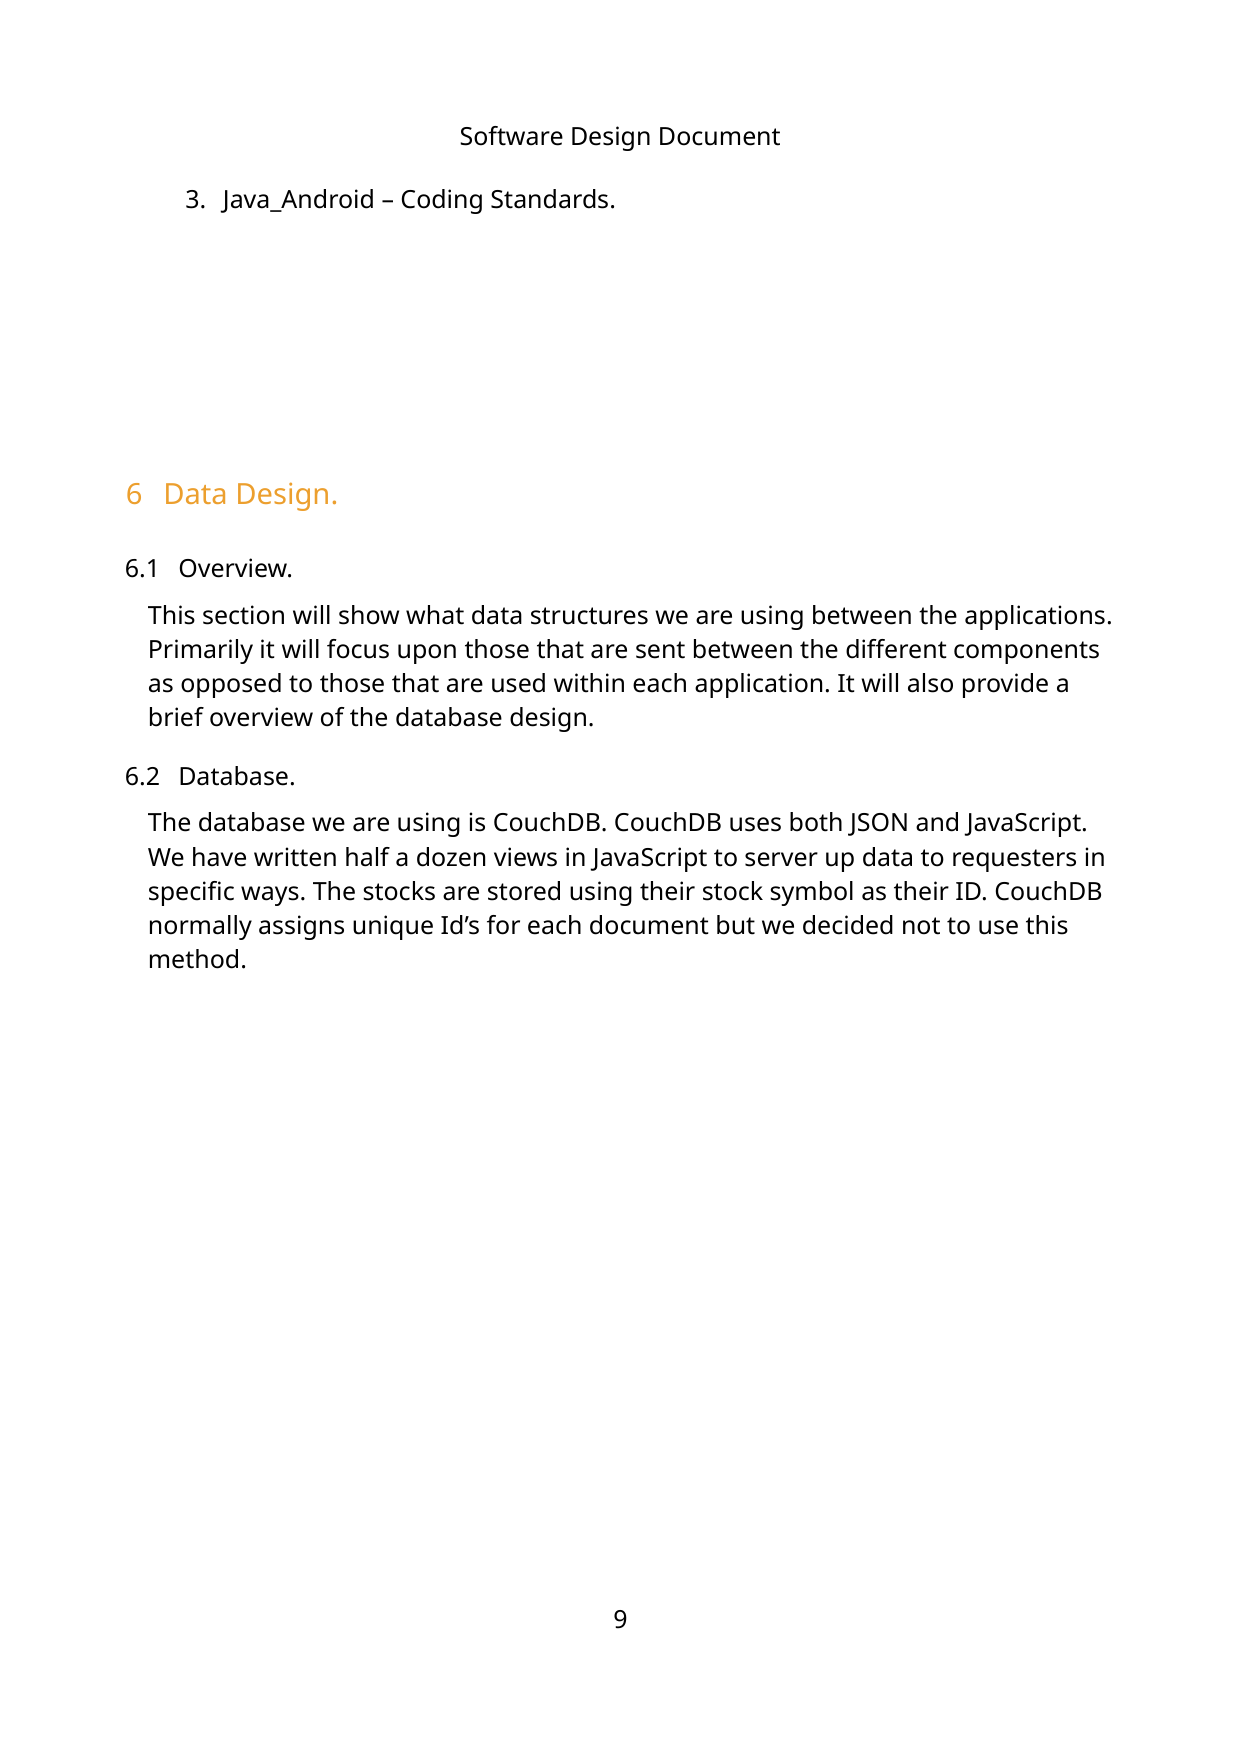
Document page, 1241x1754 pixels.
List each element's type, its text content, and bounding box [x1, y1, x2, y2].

text This section will show what data structures we are using between the applications. Primarily it will focus upon those that are sent between the different components as opposed to those that are used within each application. It will also provide a brief overview of the database design. [148, 597, 1122, 733]
text The database we are using is CouchDB. CouchDB uses both JSON and JavaScript. We have written half a dozen views in JavaScript to server up data to requesters in specific ways. The stocks are stored using their stock symbol as their ID. CouchDB normally assigns unique Id’s for each document but we decided not to use this method. [148, 805, 1122, 975]
list Java_Android – Coding Standards. [185, 182, 1122, 216]
subtitle Overview. [118, 551, 1122, 585]
subtitle Data Design. [118, 473, 1122, 513]
subtitle Database. [118, 758, 1122, 793]
